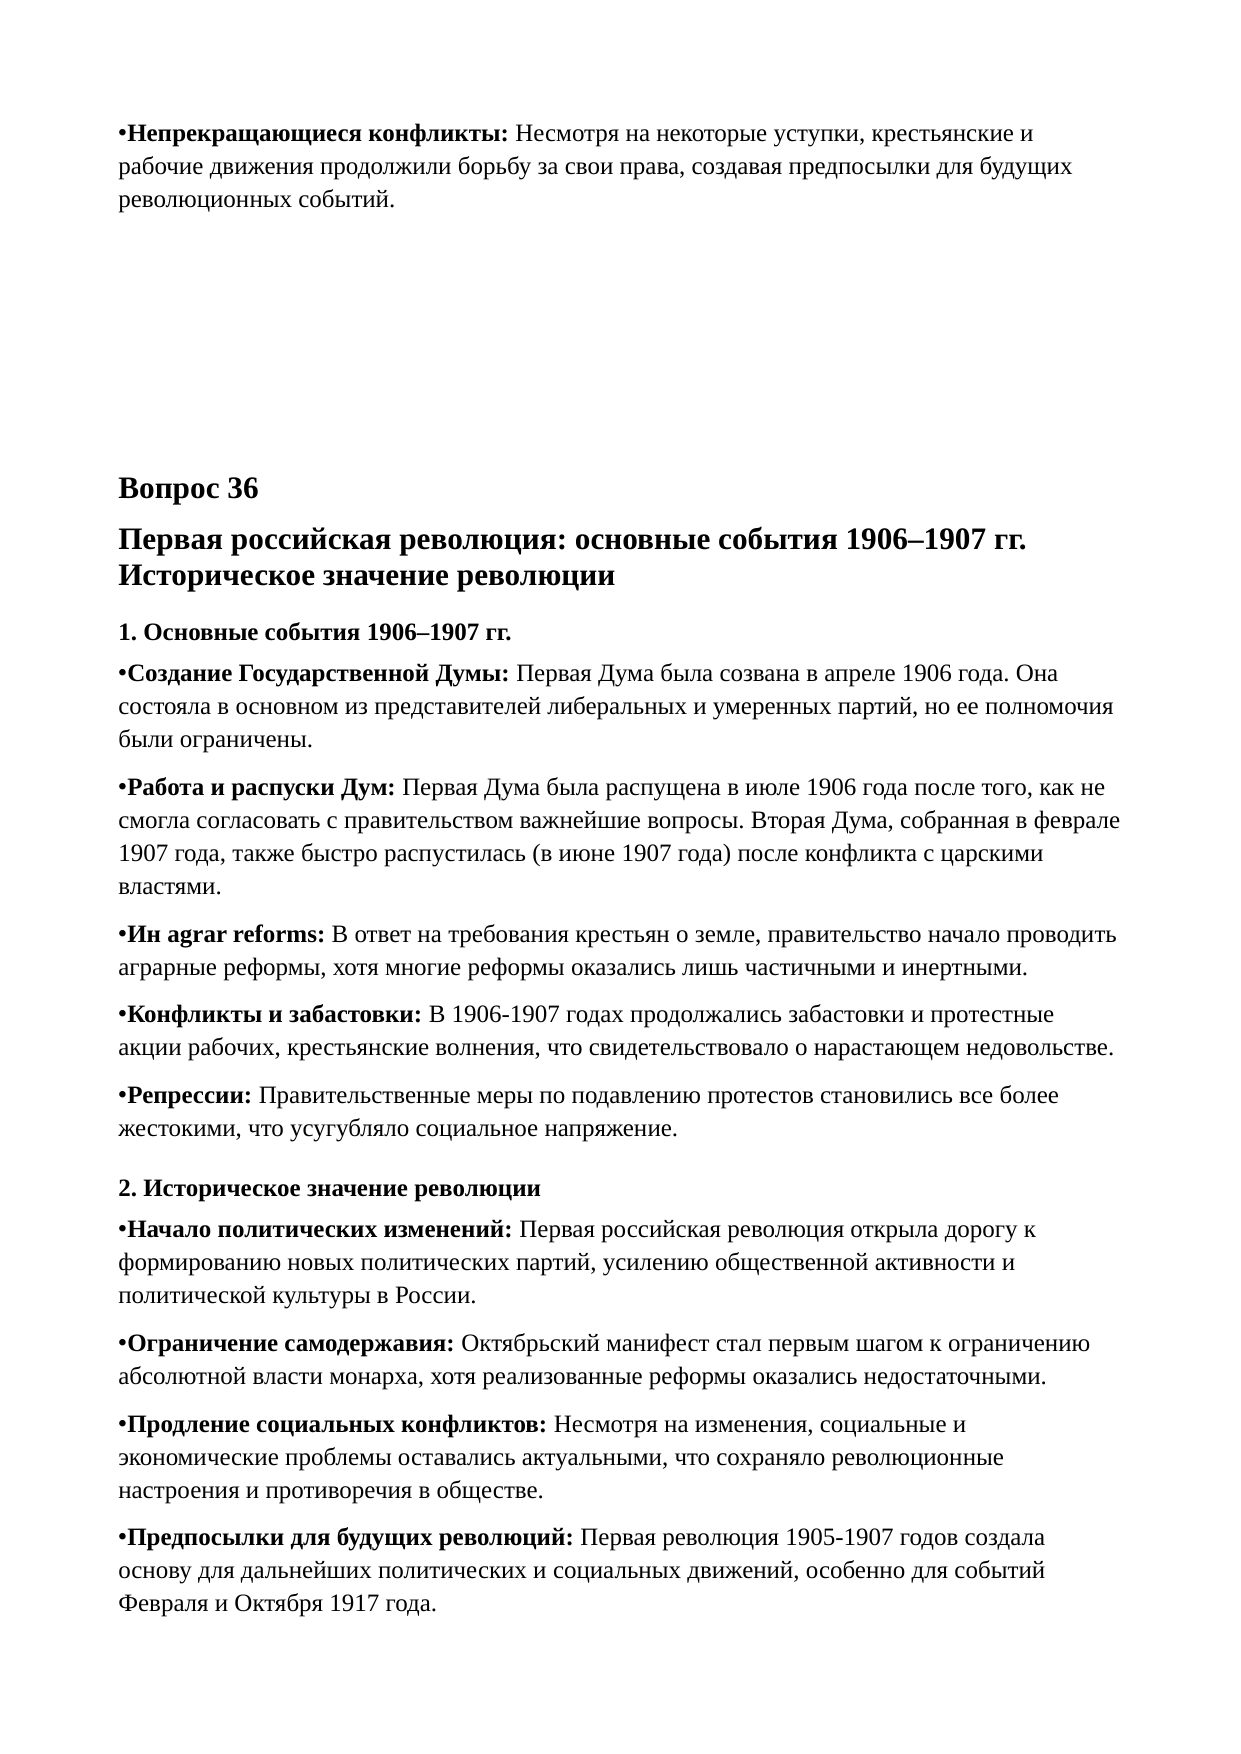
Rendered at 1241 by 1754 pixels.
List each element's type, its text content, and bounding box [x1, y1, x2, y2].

list Предпосылки для будущих революций: Первая революция 1905-1907 годов создала основу для дальнейших политических и социальных движений, особенно для событий Февраля и Октября 1917 года. [118, 1522, 1122, 1617]
subtitle 2. Историческое значение революции [118, 1173, 1122, 1202]
text Вопрос 36 [118, 470, 1122, 506]
list Создание Государственной Думы: Первая Дума была созвана в апреле 1906 года. Она состояла в основном из представителей либеральных и умеренных партий, но ее полномочия были ограничены. [118, 658, 1122, 753]
list Ограничение самодержавия: Октябрьский манифест стал первым шагом к ограничению абсолютной власти монарха, хотя реализованные реформы оказались недостаточными. [118, 1328, 1122, 1390]
list Продление социальных конфликтов: Несмотря на изменения, социальные и экономические проблемы оставались актуальными, что сохраняло революционные настроения и противоречия в обществе. [118, 1409, 1122, 1503]
list Конфликты и забастовки: В 1906-1907 годах продолжались забастовки и протестные акции рабочих, крестьянские волнения, что свидетельствовало о нарастающем недовольстве. [118, 999, 1122, 1061]
subtitle 1. Основные события 1906–1907 гг. [118, 617, 1122, 646]
list Работа и распуски Дум: Первая Дума была распущена в июле 1906 года после того, как не смогла согласовать с правительством важнейшие вопросы. Вторая Дума, собранная в феврале 1907 года, также быстро распустилась (в июне 1907 года) после конфликта с царскими властями. [118, 772, 1122, 900]
list Начало политических изменений: Первая российская революция открыла дорогу к формированию новых политических партий, усилению общественной активности и политической культуры в России. [118, 1214, 1122, 1309]
subtitle Первая российская революция: основные события 1906–1907 гг. Историческое значение революции [118, 520, 1122, 592]
list Репрессии: Правительственные меры по подавлению протестов становились все более жестокими, что усугубляло социальное напряжение. [118, 1080, 1122, 1142]
list Непрекращающиеся конфликты: Несмотря на некоторые уступки, крестьянские и рабочие движения продолжили борьбу за свои права, создавая предпосылки для будущих революционных событий. [118, 118, 1122, 213]
list Ин agrar reforms: В ответ на требования крестьян о земле, правительство начало проводить аграрные реформы, хотя многие реформы оказались лишь частичными и инертными. [118, 919, 1122, 981]
